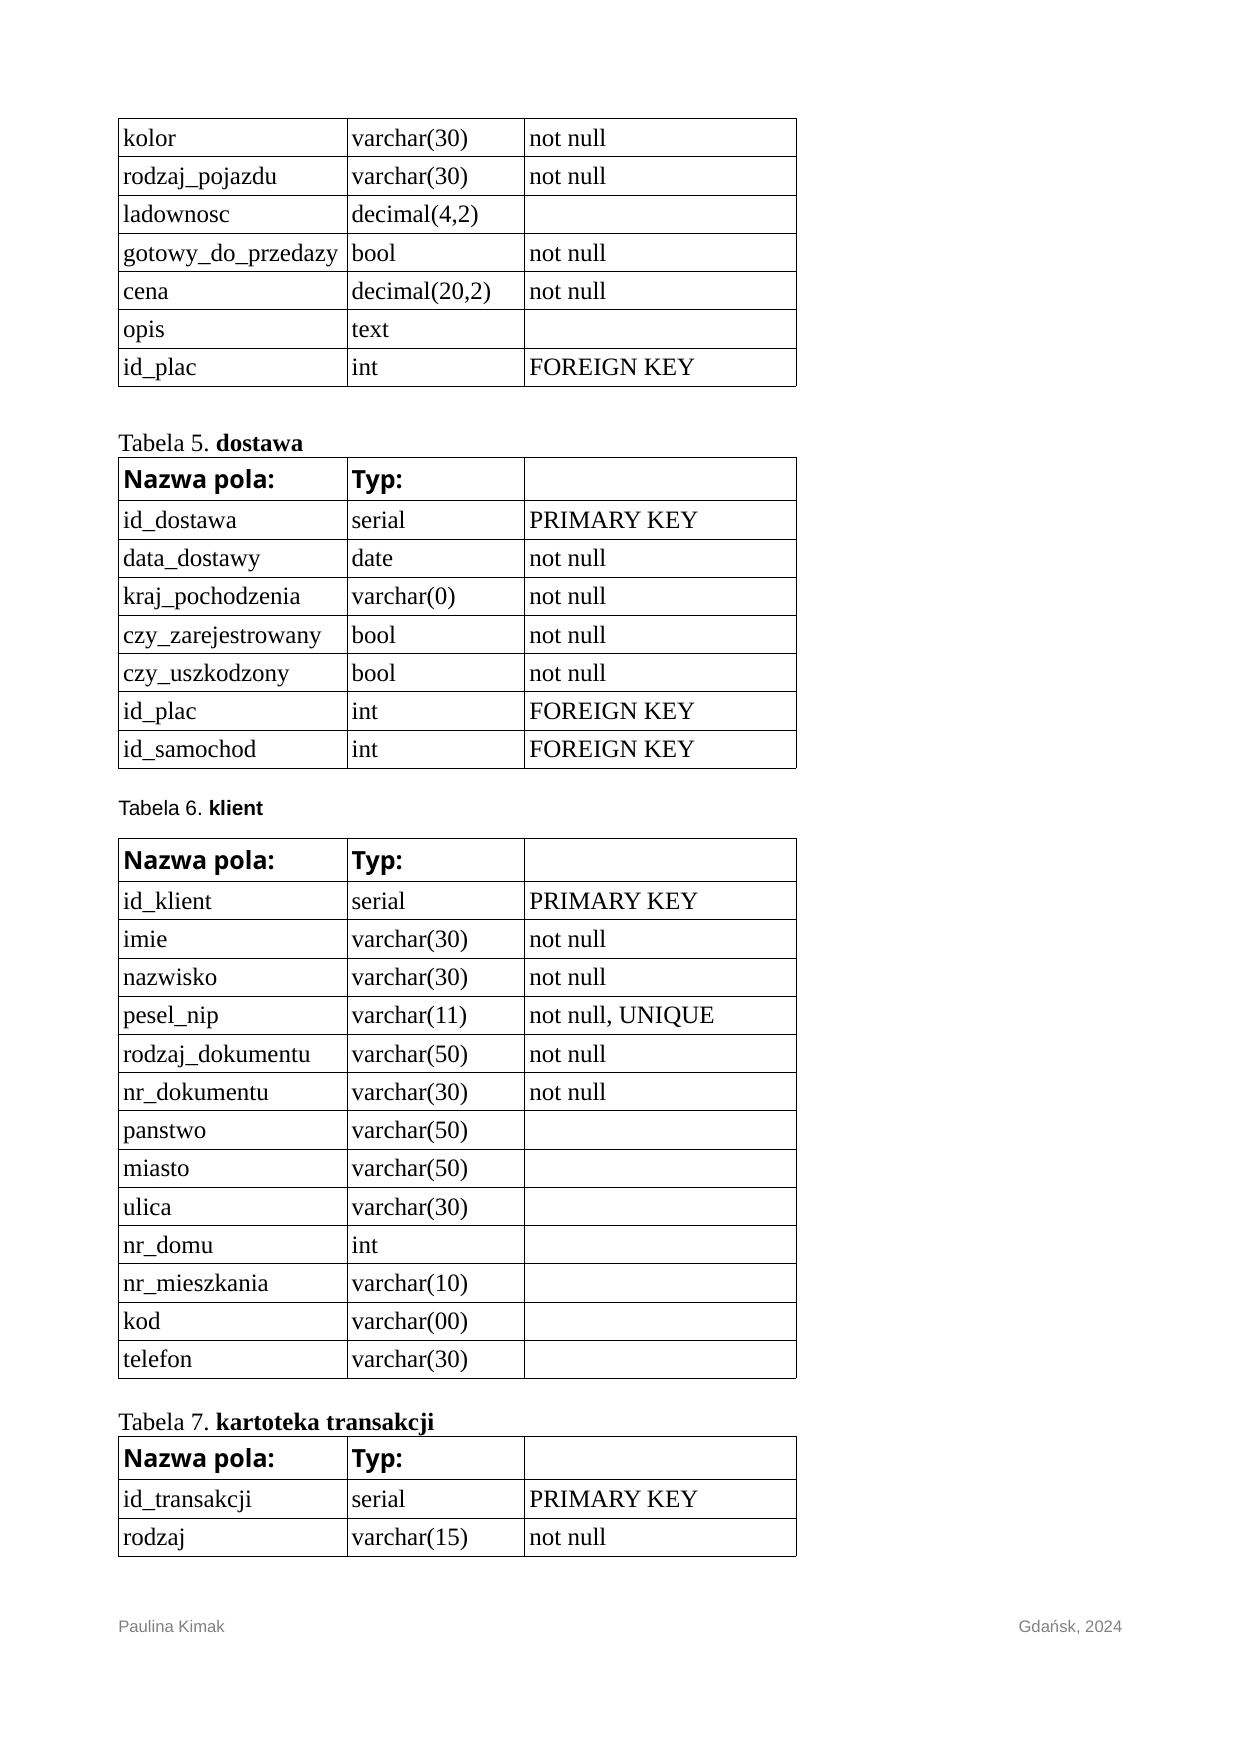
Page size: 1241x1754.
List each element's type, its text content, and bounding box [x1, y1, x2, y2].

table_cell PRIMARY KEY [525, 1480, 796, 1517]
table_cell rodzaj [119, 1519, 347, 1556]
table_cell rodzaj_pojazdu [119, 157, 347, 194]
table_cell varchar(50) [348, 1150, 524, 1187]
table_cell [525, 1150, 796, 1187]
table_cell not null [525, 1073, 796, 1110]
table_cell varchar(30) [348, 920, 524, 957]
table_cell varchar(30) [348, 959, 524, 996]
table_cell panstwo [119, 1111, 347, 1149]
table_cell cena [119, 272, 347, 309]
table_cell varchar(50) [348, 1035, 524, 1072]
table_cell varchar(15) [348, 1519, 524, 1556]
table_cell varchar(0) [348, 578, 524, 615]
table_header Nazwa pola: [119, 839, 347, 881]
table_cell czy_uszkodzony [119, 654, 347, 691]
table_cell PRIMARY KEY [525, 882, 796, 919]
table_cell id_transakcji [119, 1480, 347, 1517]
table_cell id_klient [119, 882, 347, 919]
table_cell bool [348, 654, 524, 691]
text Tabela 5. dostawa [118, 428, 1122, 457]
table_cell data_dostawy [119, 540, 347, 577]
table_cell [525, 1303, 796, 1340]
table_cell FOREIGN KEY [525, 692, 796, 729]
table_cell kolor [119, 119, 347, 156]
table_cell FOREIGN KEY [525, 349, 796, 386]
table_cell pesel_nip [119, 997, 347, 1034]
table_header Typ: [348, 1437, 524, 1479]
table_cell id_plac [119, 692, 347, 729]
table_cell ladownosc [119, 196, 347, 233]
table_cell decimal(4,2) [348, 196, 524, 233]
table_cell opis [119, 310, 347, 347]
table_header Typ: [348, 839, 524, 881]
table_cell imie [119, 920, 347, 957]
table_cell nr_dokumentu [119, 1073, 347, 1110]
table_cell not null [525, 578, 796, 615]
table_header Nazwa pola: [119, 1437, 347, 1479]
table_cell ulica [119, 1188, 347, 1225]
table_cell [525, 1111, 796, 1149]
table_cell kod [119, 1303, 347, 1340]
table_cell not null [525, 654, 796, 691]
table_cell nr_mieszkania [119, 1264, 347, 1302]
table_cell serial [348, 501, 524, 538]
table_cell varchar(30) [348, 157, 524, 194]
table_cell telefon [119, 1341, 347, 1378]
table_cell int [348, 1226, 524, 1263]
table_cell kraj_pochodzenia [119, 578, 347, 615]
table_cell bool [348, 616, 524, 653]
table_cell varchar(30) [348, 1188, 524, 1225]
table_cell varchar(11) [348, 997, 524, 1034]
table_cell int [348, 349, 524, 386]
table_cell varchar(30) [348, 1341, 524, 1378]
table_cell [525, 196, 796, 233]
table_cell text [348, 310, 524, 347]
table_cell varchar(50) [348, 1111, 524, 1149]
table_cell id_plac [119, 349, 347, 386]
table_cell varchar(10) [348, 1264, 524, 1302]
text Tabela 6. klient [118, 768, 1122, 819]
table_cell miasto [119, 1150, 347, 1187]
table_cell not null [525, 157, 796, 194]
table_cell [525, 1264, 796, 1302]
table_cell decimal(20,2) [348, 272, 524, 309]
table_header Typ: [348, 458, 524, 500]
table_cell id_samochod [119, 731, 347, 768]
table_cell gotowy_do_przedazy [119, 234, 347, 271]
table_cell not null [525, 959, 796, 996]
table_cell [525, 1226, 796, 1263]
table_cell not null [525, 1519, 796, 1556]
table_header [525, 1437, 796, 1479]
table_cell int [348, 731, 524, 768]
table_cell not null [525, 1035, 796, 1072]
table_cell varchar(30) [348, 119, 524, 156]
text Tabela 7. kartoteka transakcji [118, 1407, 1122, 1436]
table_cell bool [348, 234, 524, 271]
table_cell not null [525, 616, 796, 653]
table_cell not null [525, 540, 796, 577]
table_cell not null [525, 234, 796, 271]
table_cell serial [348, 882, 524, 919]
table_header Nazwa pola: [119, 458, 347, 500]
table_cell varchar(30) [348, 1073, 524, 1110]
table_cell [525, 1341, 796, 1378]
table_cell FOREIGN KEY [525, 731, 796, 768]
table_cell not null [525, 272, 796, 309]
table_cell nazwisko [119, 959, 347, 996]
table_cell not null [525, 119, 796, 156]
table_cell int [348, 692, 524, 729]
table_cell [525, 310, 796, 347]
table_cell id_dostawa [119, 501, 347, 538]
table_header [525, 458, 796, 500]
table_cell PRIMARY KEY [525, 501, 796, 538]
table_cell czy_zarejestrowany [119, 616, 347, 653]
table_cell rodzaj_dokumentu [119, 1035, 347, 1072]
table_cell nr_domu [119, 1226, 347, 1263]
table_cell [525, 1188, 796, 1225]
table_cell serial [348, 1480, 524, 1517]
table_cell not null, UNIQUE [525, 997, 796, 1034]
table_cell varchar(00) [348, 1303, 524, 1340]
table_header [525, 839, 796, 881]
table_cell not null [525, 920, 796, 957]
table_cell date [348, 540, 524, 577]
